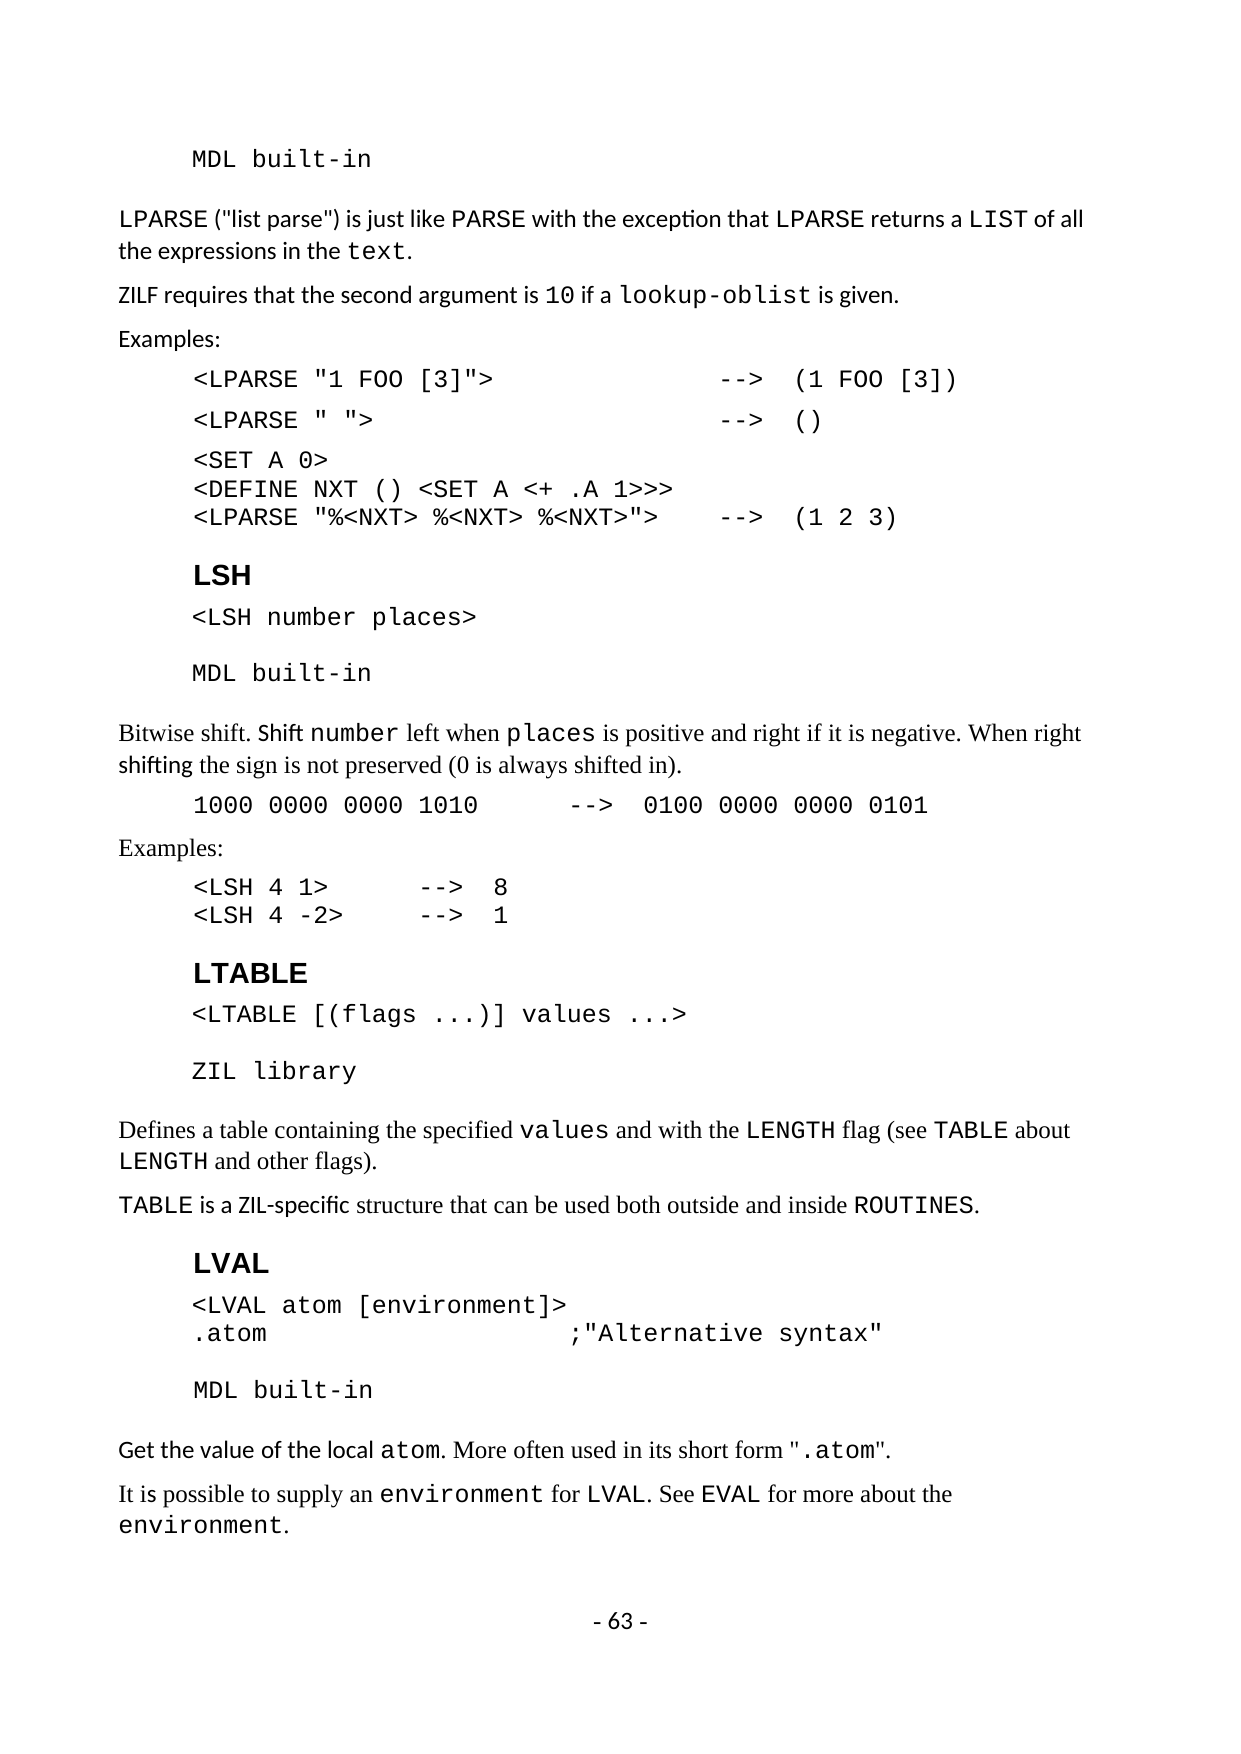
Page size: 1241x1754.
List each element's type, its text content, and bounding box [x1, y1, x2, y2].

text LPARSE ("list parse") is just like PARSE with the exception that LPARSE returns a LIST of all the expressions in the text. [118, 203, 1122, 267]
text <LTABLE [(flags ...)] values ...> [192, 1002, 1122, 1030]
text <LSH number places> [192, 604, 1122, 632]
subtitle LVAL [118, 1246, 1122, 1280]
text 1000 0000 0000 1010 --> 0100 0000 0000 0101 [118, 792, 1122, 821]
text It is possible to supply an environment for LVAL. See EVAL for more about the environment. [118, 1478, 1122, 1541]
subtitle LSH [118, 558, 1122, 592]
text Examples: [118, 833, 1122, 862]
text ZIL library [192, 1059, 1122, 1087]
text Get the value of the local atom. More often used in its short form ".atom". [118, 1434, 1122, 1466]
text MDL built-in [118, 1377, 1122, 1406]
text Bitwise shift. Shift number left when places is positive and right if it is negative. When right shifting the sign is not preserved (0 is always shifted in). [118, 717, 1122, 780]
text MDL built-in [192, 146, 1122, 175]
text <SET A 0> <DEFINE NXT () <SET A <+ .A 1>>> <LPARSE "%<NXT> %<NXT> %<NXT>"> --> (1 2 3) [118, 448, 1122, 533]
subtitle LTABLE [118, 956, 1122, 989]
text Examples: [118, 323, 1122, 354]
text MDL built-in [192, 661, 1122, 689]
text Defines a table containing the specified values and with the LENGTH flag (see TABLE about LENGTH and other flags). [118, 1115, 1122, 1177]
text <LSH 4 1> --> 8 <LSH 4 -2> --> 1 [192, 874, 1122, 931]
text <LPARSE "1 FOO [3]"> --> (1 FOO [3]) [118, 366, 1122, 395]
text ZILF requires that the second argument is 10 if a lookup-oblist is given. [118, 279, 1122, 311]
text <LVAL atom [environment]> .atom ;"Alternative syntax" [192, 1292, 1122, 1349]
text <LPARSE " "> --> () [118, 407, 1122, 436]
text TABLE is a ZIL-specific structure that can be used both outside and inside ROUTINES. [118, 1189, 1122, 1221]
